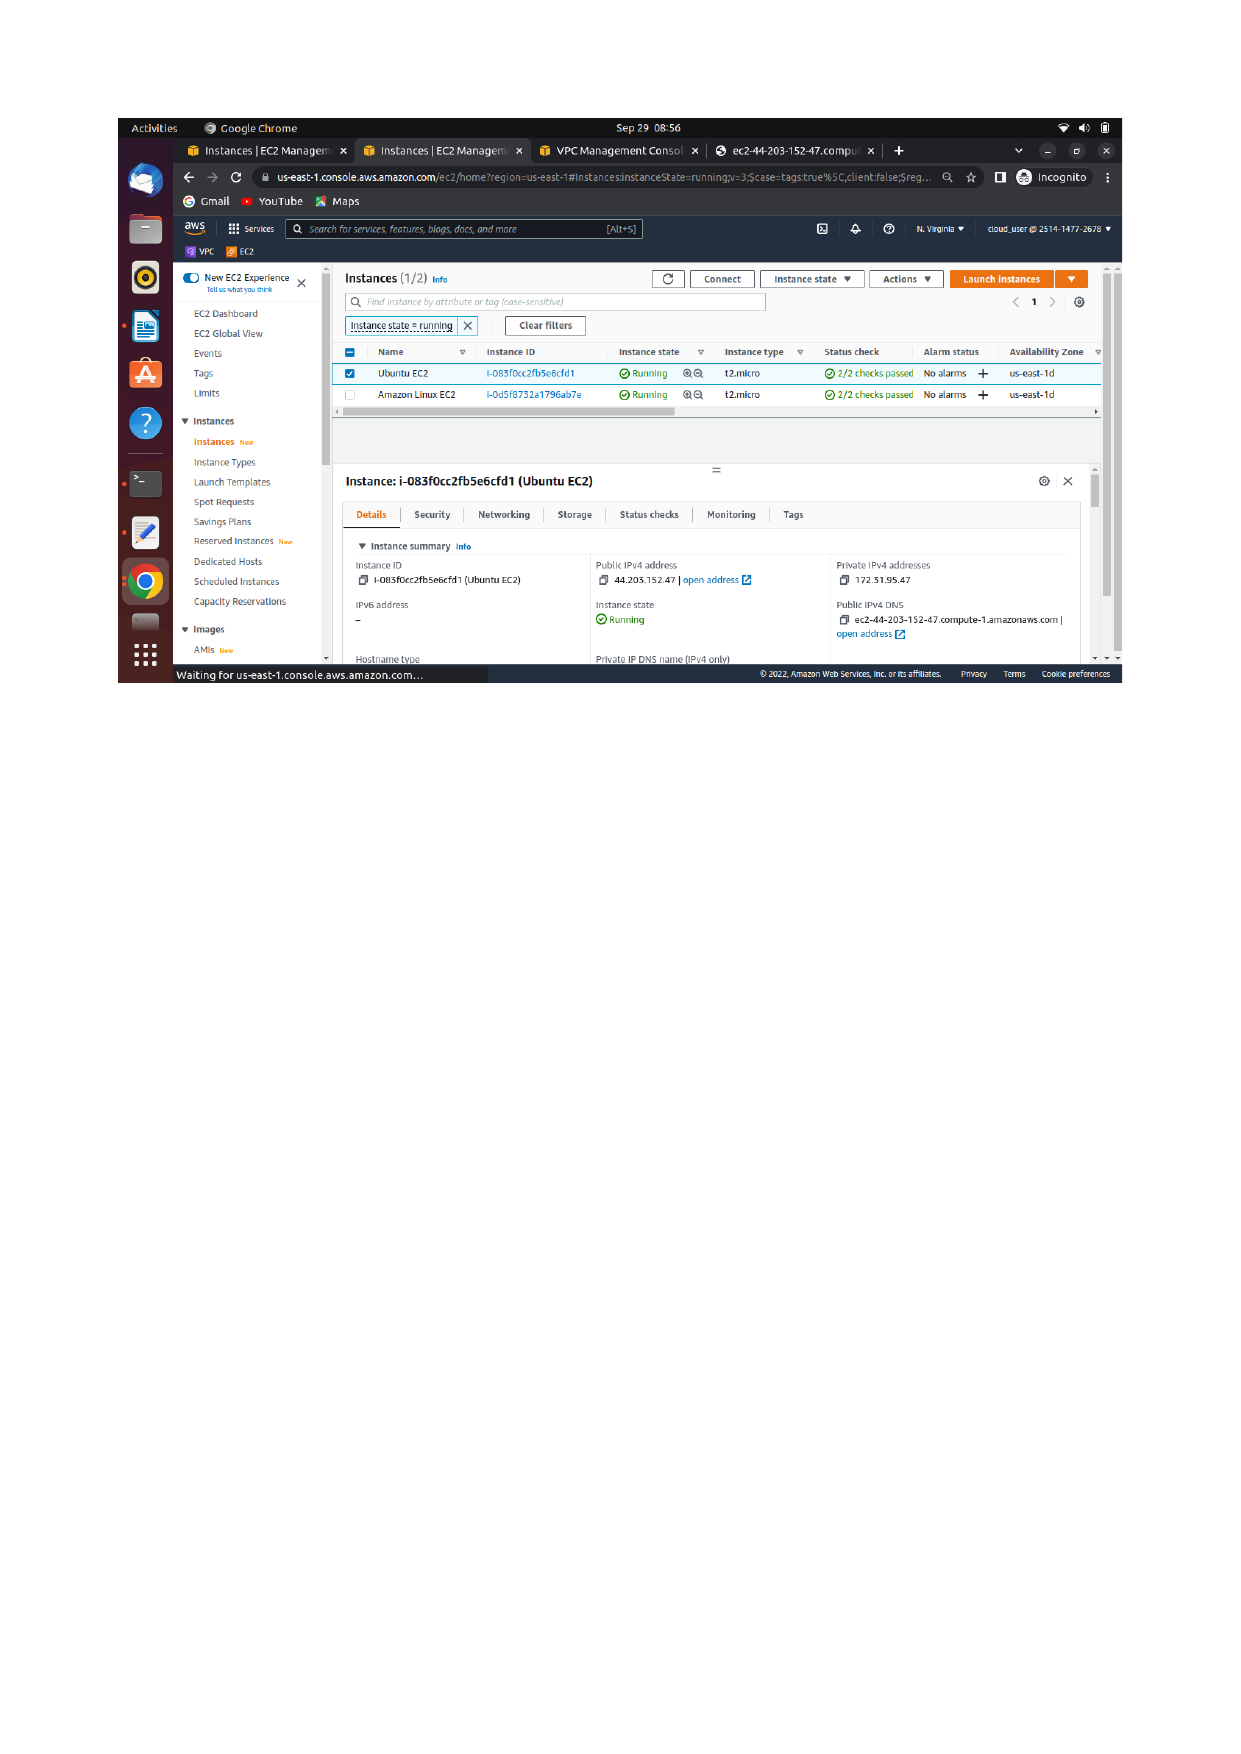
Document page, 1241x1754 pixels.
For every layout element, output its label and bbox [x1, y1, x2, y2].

picture [118, 118, 1123, 683]
